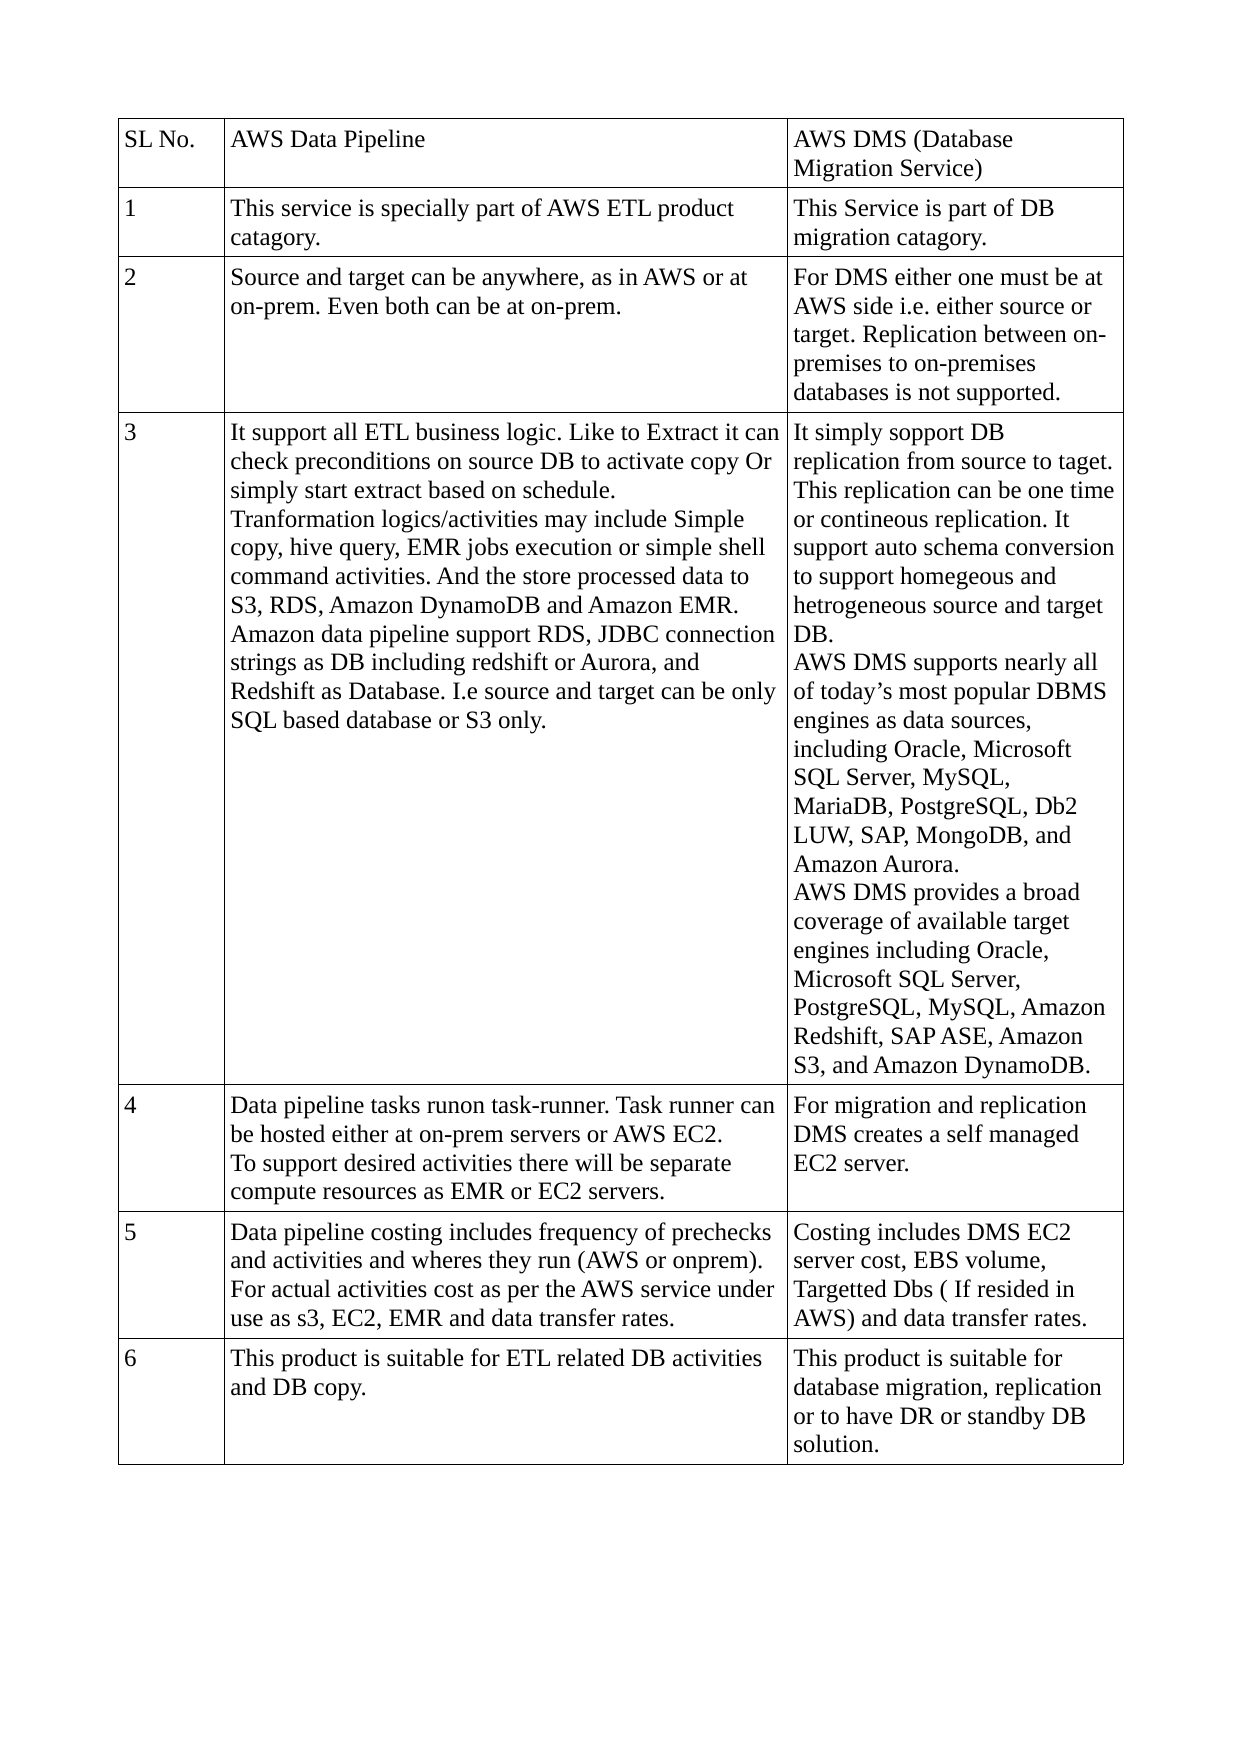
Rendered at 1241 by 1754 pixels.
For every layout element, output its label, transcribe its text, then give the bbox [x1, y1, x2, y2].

table_cell It support all ETL business logic. Like to Extract it can check preconditions on source DB to activate copy Or simply start extract based on schedule. Tranformation logics/activities may include Simple copy, hive query, EMR jobs execution or simple shell command activities. And the store processed data to S3, RDS, Amazon DynamoDB and Amazon EMR. Amazon data pipeline support RDS, JDBC connection strings as DB including redshift or Aurora, and Redshift as Database. I.e source and target can be only SQL based database or S3 only. [225, 413, 787, 1084]
table_cell 6 [119, 1339, 224, 1464]
table_cell Data pipeline tasks runon task-runner. Task runner can be hosted either at on-prem servers or AWS EC2. To support desired activities there will be separate compute resources as EMR or EC2 servers. [225, 1085, 787, 1211]
table_cell For DMS either one must be at AWS side i.e. either source or target. Replication between on-premises to on-premises databases is not supported. [788, 257, 1123, 412]
table_cell It simply sopport DB replication from source to taget. This replication can be one time or contineous replication. It support auto schema conversion to support homegeous and hetrogeneous source and target DB. AWS DMS supports nearly all of today’s most popular DBMS engines as data sources, including Oracle, Microsoft SQL Server, MySQL, MariaDB, PostgreSQL, Db2 LUW, SAP, MongoDB, and Amazon Aurora. AWS DMS provides a broad coverage of available target engines including Oracle, Microsoft SQL Server, PostgreSQL, MySQL, Amazon Redshift, SAP ASE, Amazon S3, and Amazon DynamoDB. [788, 413, 1123, 1084]
table_cell This Service is part of DB migration catagory. [788, 188, 1123, 256]
table_cell 5 [119, 1212, 224, 1337]
table_cell This service is specially part of AWS ETL product catagory. [225, 188, 787, 256]
table_cell 4 [119, 1085, 224, 1211]
table_header AWS Data Pipeline [225, 119, 787, 187]
table_header AWS DMS (Database Migration Service) [788, 119, 1123, 187]
table_cell 1 [119, 188, 224, 256]
table_cell This product is suitable for ETL related DB activities and DB copy. [225, 1339, 787, 1464]
table_cell This product is suitable for database migration, replication or to have DR or standby DB solution. [788, 1339, 1123, 1464]
table_cell For migration and replication DMS creates a self managed EC2 server. [788, 1085, 1123, 1211]
table_cell 3 [119, 413, 224, 1084]
table_header SL No. [119, 119, 224, 187]
table_cell Costing includes DMS EC2 server cost, EBS volume, Targetted Dbs ( If resided in AWS) and data transfer rates. [788, 1212, 1123, 1337]
table_cell 2 [119, 257, 224, 412]
table_cell Data pipeline costing includes frequency of prechecks and activities and wheres they run (AWS or onprem). For actual activities cost as per the AWS service under use as s3, EC2, EMR and data transfer rates. [225, 1212, 787, 1337]
table_cell Source and target can be anywhere, as in AWS or at on-prem. Even both can be at on-prem. [225, 257, 787, 412]
